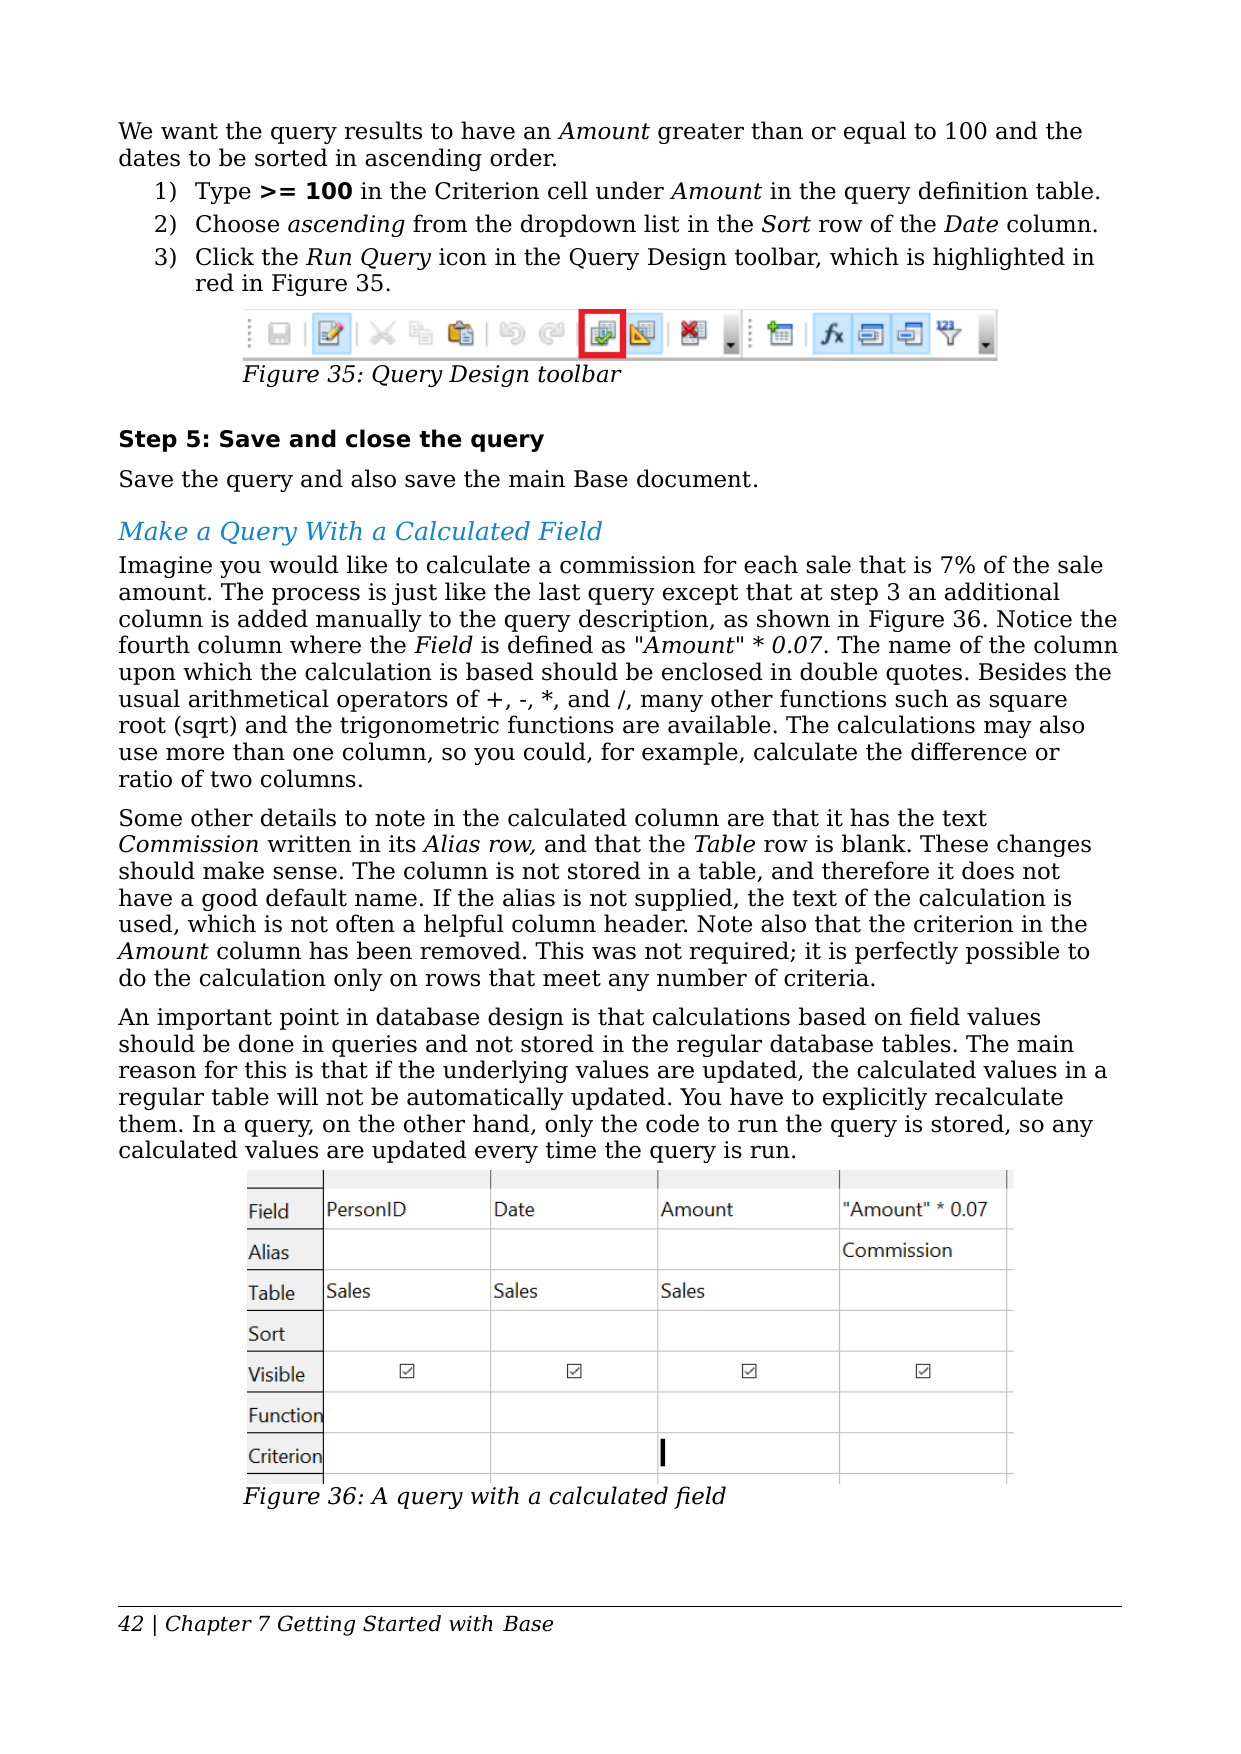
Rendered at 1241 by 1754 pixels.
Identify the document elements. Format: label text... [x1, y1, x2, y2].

text Some other details to note in the calculated column are that it has the text Commission written in its Alias row, and that the Table row is blank. These changes should make sense. The column is not stored in a table, and therefore it does not have a good default name. If the alias is not supplied, the text of the calculation is used, which is not often a helpful column header. Note also that the criterion in the Amount column has been removed. This was not required; it is perfectly possible to do the calculation only on rows that meet any number of criteria. [118, 805, 1122, 992]
list Choose ascending from the dropdown list in the Sort row of the Date column. [177, 211, 1122, 237]
subtitle Make a Query With a Calculated Field [118, 517, 1122, 546]
text Figure 35: Query Design toolbar [243, 361, 998, 387]
text Imagine you would like to calculate a commission for each sale that is 7% of the sale amount. The process is just like the last query except that at step 3 an additional column is added manually to the query description, as shown in Figure 36. Notice the fourth column where the Field is defined as "Amount" * 0.07. The name of the column upon which the calculation is based should be enclosed in double quotes. Besides the usual arithmetical operators of +, -, *, and /, many other functions such as square root (sqrt) and the trigonometric functions are available. The calculations may also use more than one column, so you could, for example, calculate the difference or ratio of two columns. [118, 552, 1122, 792]
picture [242, 309, 998, 361]
text Save the query and also save the main Base document. [118, 466, 1122, 492]
text An important point in database design is that calculations based on field values should be done in queries and not stored in the regular database tables. The main reason for this is that if the underlying values are updated, the calculated values in a regular table will not be automatically updated. You have to explicitly recalculate them. In a query, on the other hand, only the code to run the query is stored, so any calculated values are updated every time the query is run. [118, 1004, 1122, 1164]
list Type >= 100 in the Criterion cell under Amount in the query definition table. [177, 178, 1122, 204]
picture [247, 1170, 1014, 1484]
text Figure 36: A query with a calculated field [243, 1170, 1017, 1510]
text Step 5: Save and close the query [118, 427, 1122, 453]
list We want the query results to have an Amount greater than or equal to 100 and the dates to be sorted in ascending order. [118, 118, 1122, 171]
list Click the Run Query icon in the Query Design toolbar, which is highlighted in red in Figure 35. [177, 244, 1122, 297]
